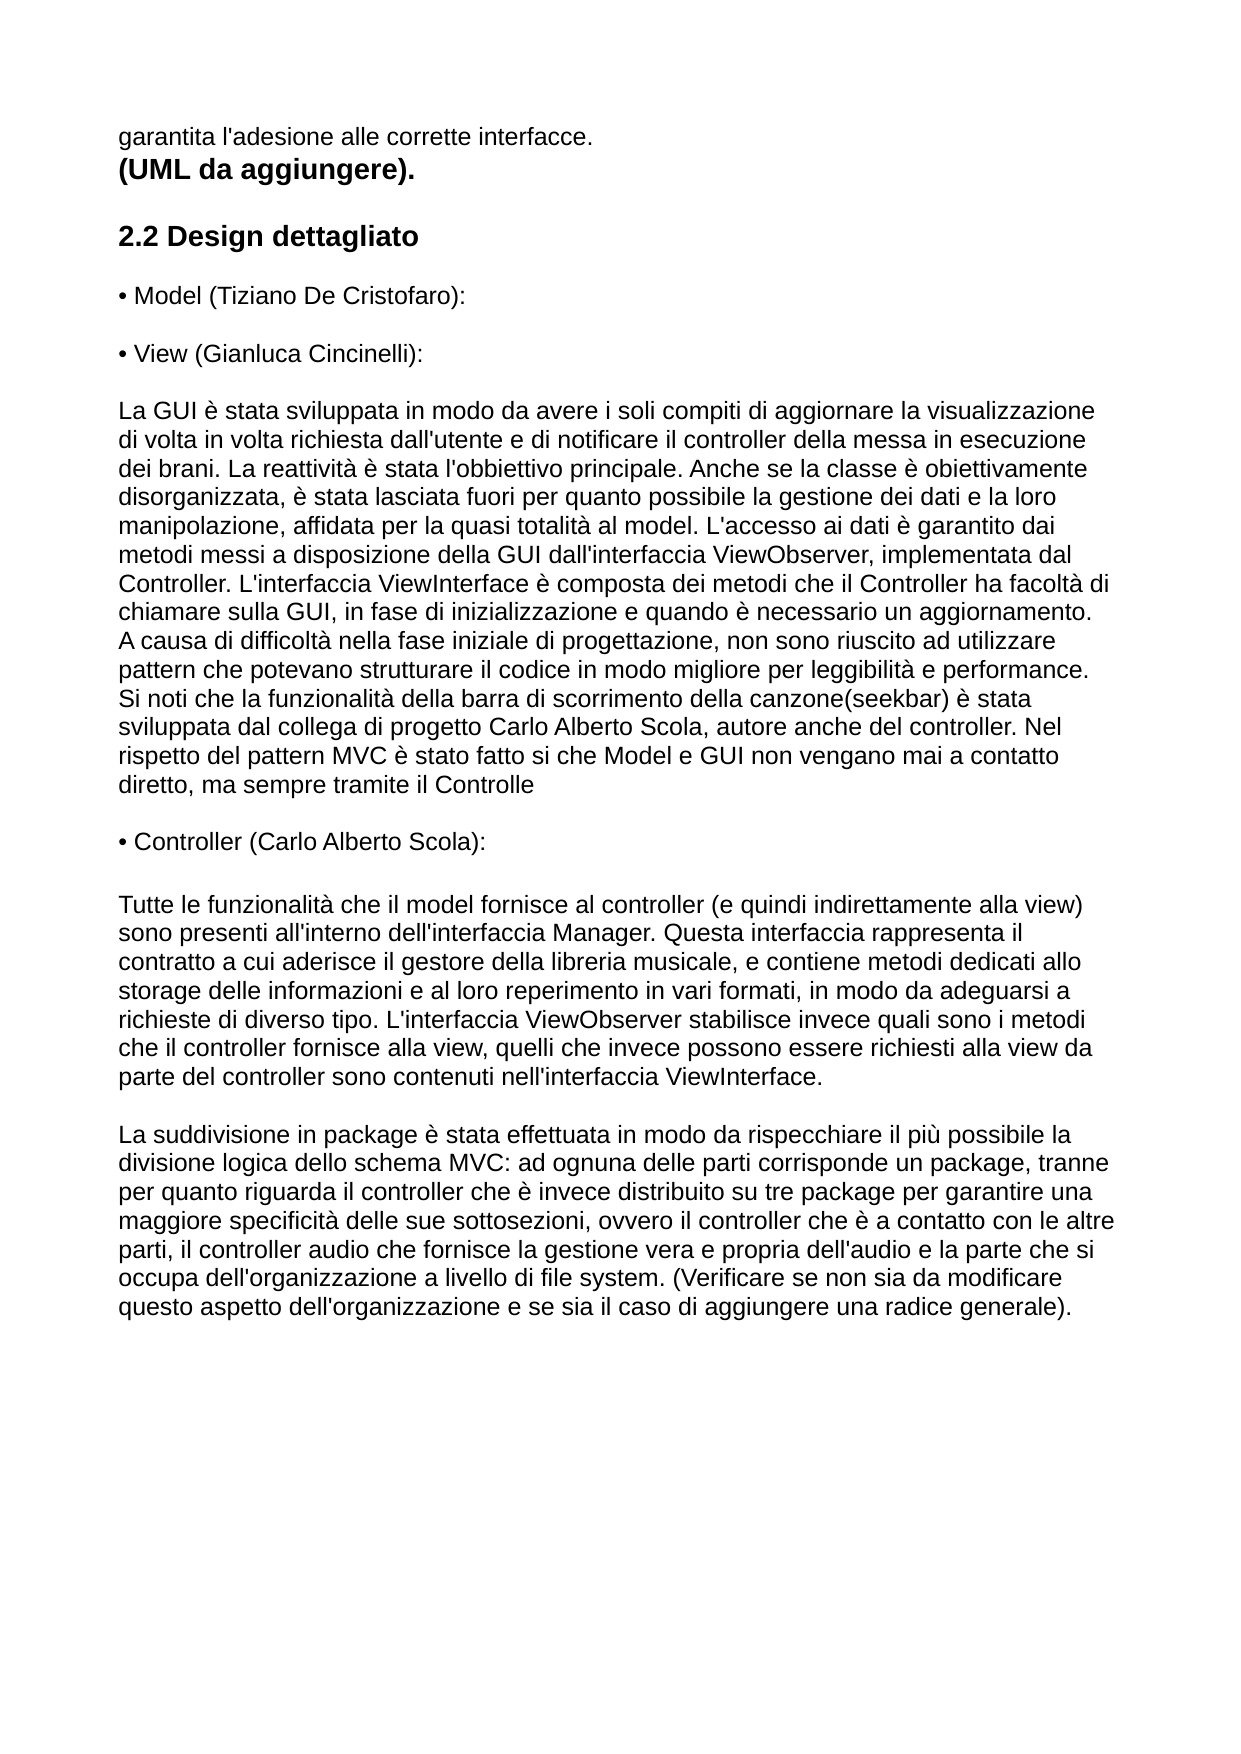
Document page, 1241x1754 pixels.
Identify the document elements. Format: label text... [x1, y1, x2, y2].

text Tutte le funzionalità che il model fornisce al controller (e quindi indirettamente alla view) sono presenti all'interno dell'interfaccia Manager. Questa interfaccia rappresenta il contratto a cui aderisce il gestore della libreria musicale, e contiene metodi dedicati allo storage delle informazioni e al loro reperimento in vari formati, in modo da adeguarsi a richieste di diverso tipo. L'interfaccia ViewObserver stabilisce invece quali sono i metodi che il controller fornisce alla view, quelli che invece possono essere richiesti alla view da parte del controller sono contenuti nell'interfaccia ViewInterface. [118, 889, 1122, 1091]
text • View (Gianluca Cincinelli): [118, 338, 1122, 367]
text • Model (Tiziano De Cristofaro): [118, 281, 1122, 310]
text A causa di difficoltà nella fase iniziale di progettazione, non sono riuscito ad utilizzare pattern che potevano strutturare il codice in modo migliore per leggibilità e performance. [118, 626, 1122, 683]
text (UML da aggiungere). [118, 152, 1122, 185]
text garantita l'adesione alle corrette interfacce. [118, 118, 1122, 152]
text La suddivisione in package è stata effettuata in modo da rispecchiare il più possibile la divisione logica dello schema MVC: ad ognuna delle parti corrisponde un package, tranne per quanto riguarda il controller che è invece distribuito su tre package per garantire una maggiore specificità delle sue sottosezioni, ovvero il controller che è a contatto con le altre parti, il controller audio che fornisce la gestione vera e propria dell'audio e la parte che si occupa dell'organizzazione a livello di file system. (Verificare se non sia da modificare questo aspetto dell'organizzazione e se sia il caso di aggiungere una radice generale). [118, 1119, 1122, 1321]
text • Controller (Carlo Alberto Scola): [118, 827, 1122, 856]
text 2.2 Design dettagliato [118, 219, 1122, 252]
text La GUI è stata sviluppata in modo da avere i soli compiti di aggiornare la visualizzazione di volta in volta richiesta dall'utente e di notificare il controller della messa in esecuzione dei brani. La reattività è stata l'obbiettivo principale. Anche se la classe è obiettivamente disorganizzata, è stata lasciata fuori per quanto possibile la gestione dei dati e la loro manipolazione, affidata per la quasi totalità al model. L'accesso ai dati è garantito dai metodi messi a disposizione della GUI dall'interfaccia ViewObserver, implementata dal Controller. L'interfaccia ViewInterface è composta dei metodi che il Controller ha facoltà di chiamare sulla GUI, in fase di inizializzazione e quando è necessario un aggiornamento. [118, 396, 1122, 626]
text Si noti che la funzionalità della barra di scorrimento della canzone(seekbar) è stata sviluppata dal collega di progetto Carlo Alberto Scola, autore anche del controller. Nel rispetto del pattern MVC è stato fatto si che Model e GUI non vengano mai a contatto diretto, ma sempre tramite il Controlle [118, 683, 1122, 798]
